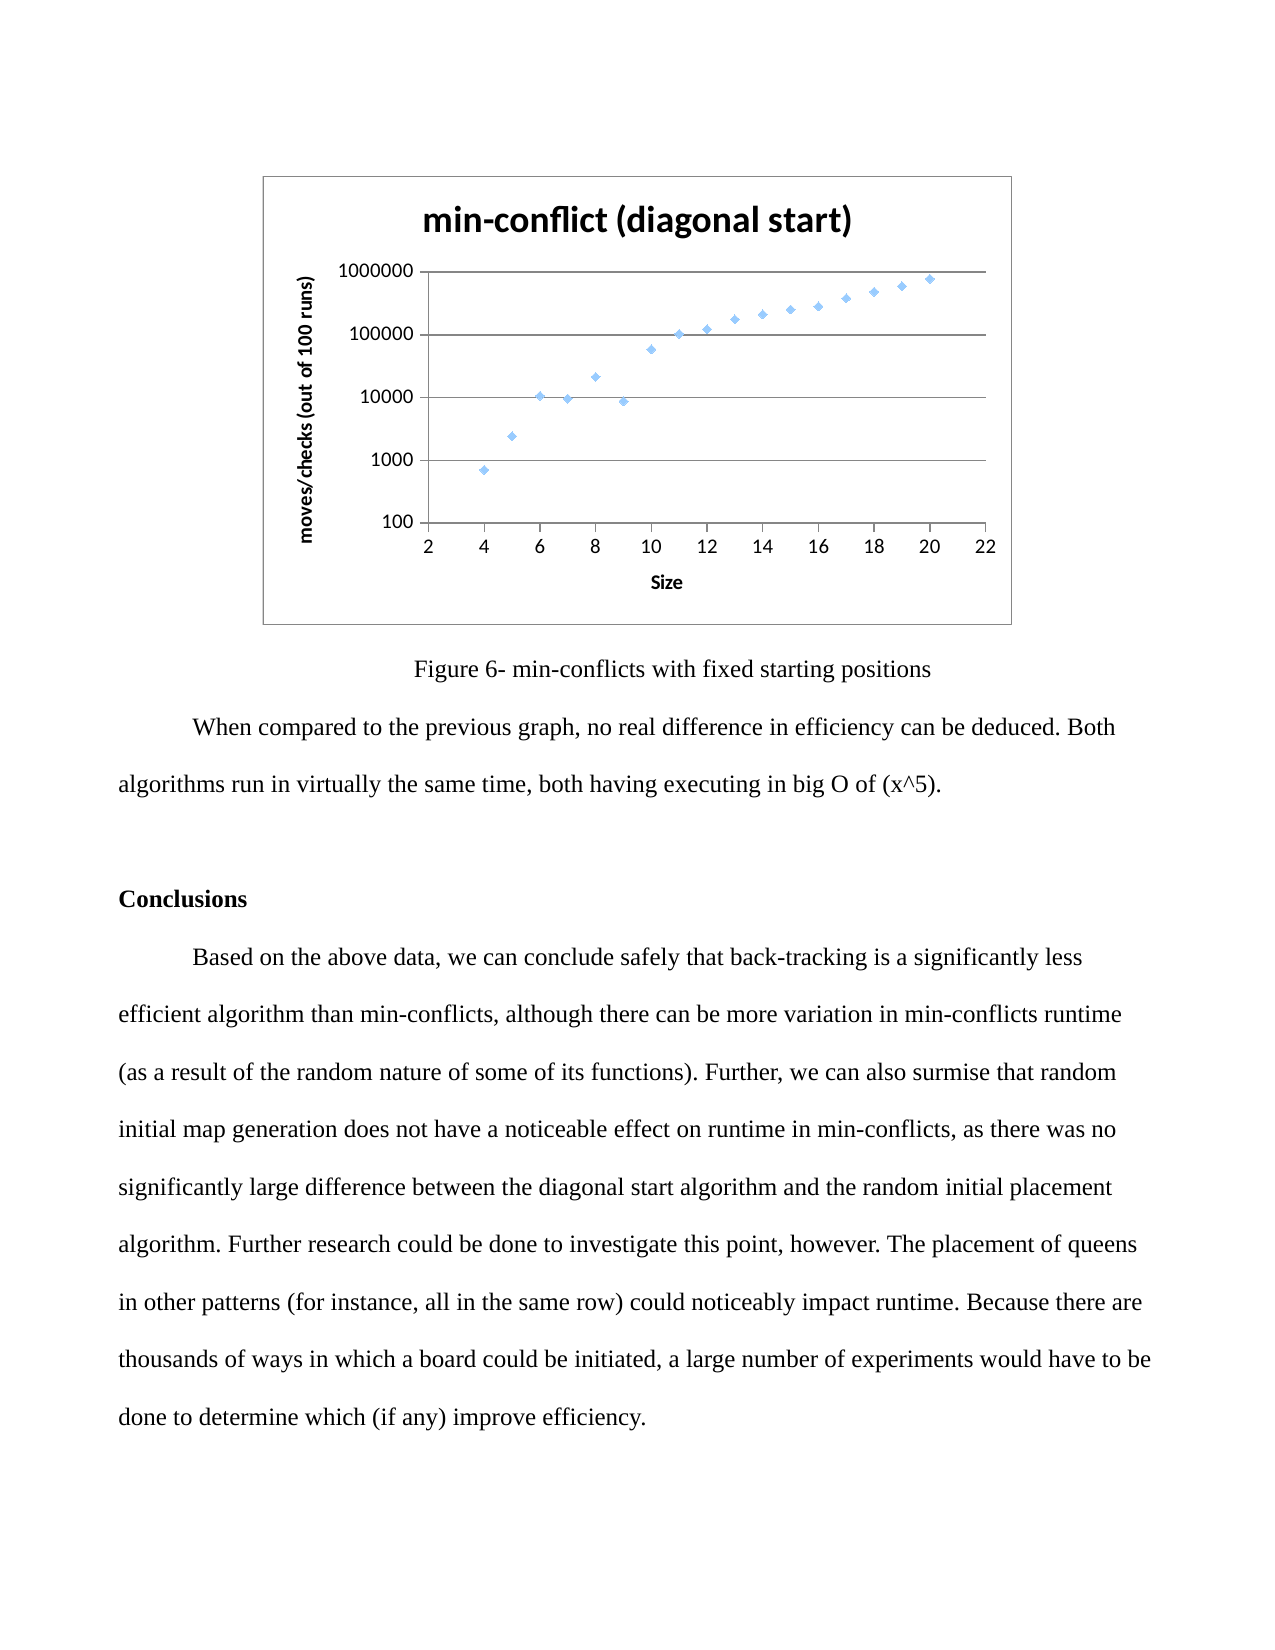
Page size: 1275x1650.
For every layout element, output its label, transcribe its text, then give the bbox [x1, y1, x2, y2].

text Figure 6- min-conflicts with fixed starting positions [118, 654, 1157, 683]
text When compared to the previous graph, no real difference in efficiency can be deduced. Both algorithms run in virtually the same time, both having executing in big O of (x^5). [118, 712, 1157, 798]
text Conclusions [118, 884, 1157, 913]
text Based on the above data, we can conclude safely that back-tracking is a significantly less efficient algorithm than min-conflicts, although there can be more variation in min-conflicts runtime (as a result of the random nature of some of its functions). Further, we can also surmise that random initial map generation does not have a noticeable effect on runtime in min-conflicts, as there was no significantly large difference between the diagonal start algorithm and the random initial placement algorithm. Further research could be done to investigate this point, however. The placement of queens in other patterns (for instance, all in the same row) could noticeably impact runtime. Because there are thousands of ways in which a board could be initiated, a large number of experiments would have to be done to determine which (if any) improve efficiency. [118, 942, 1157, 1431]
